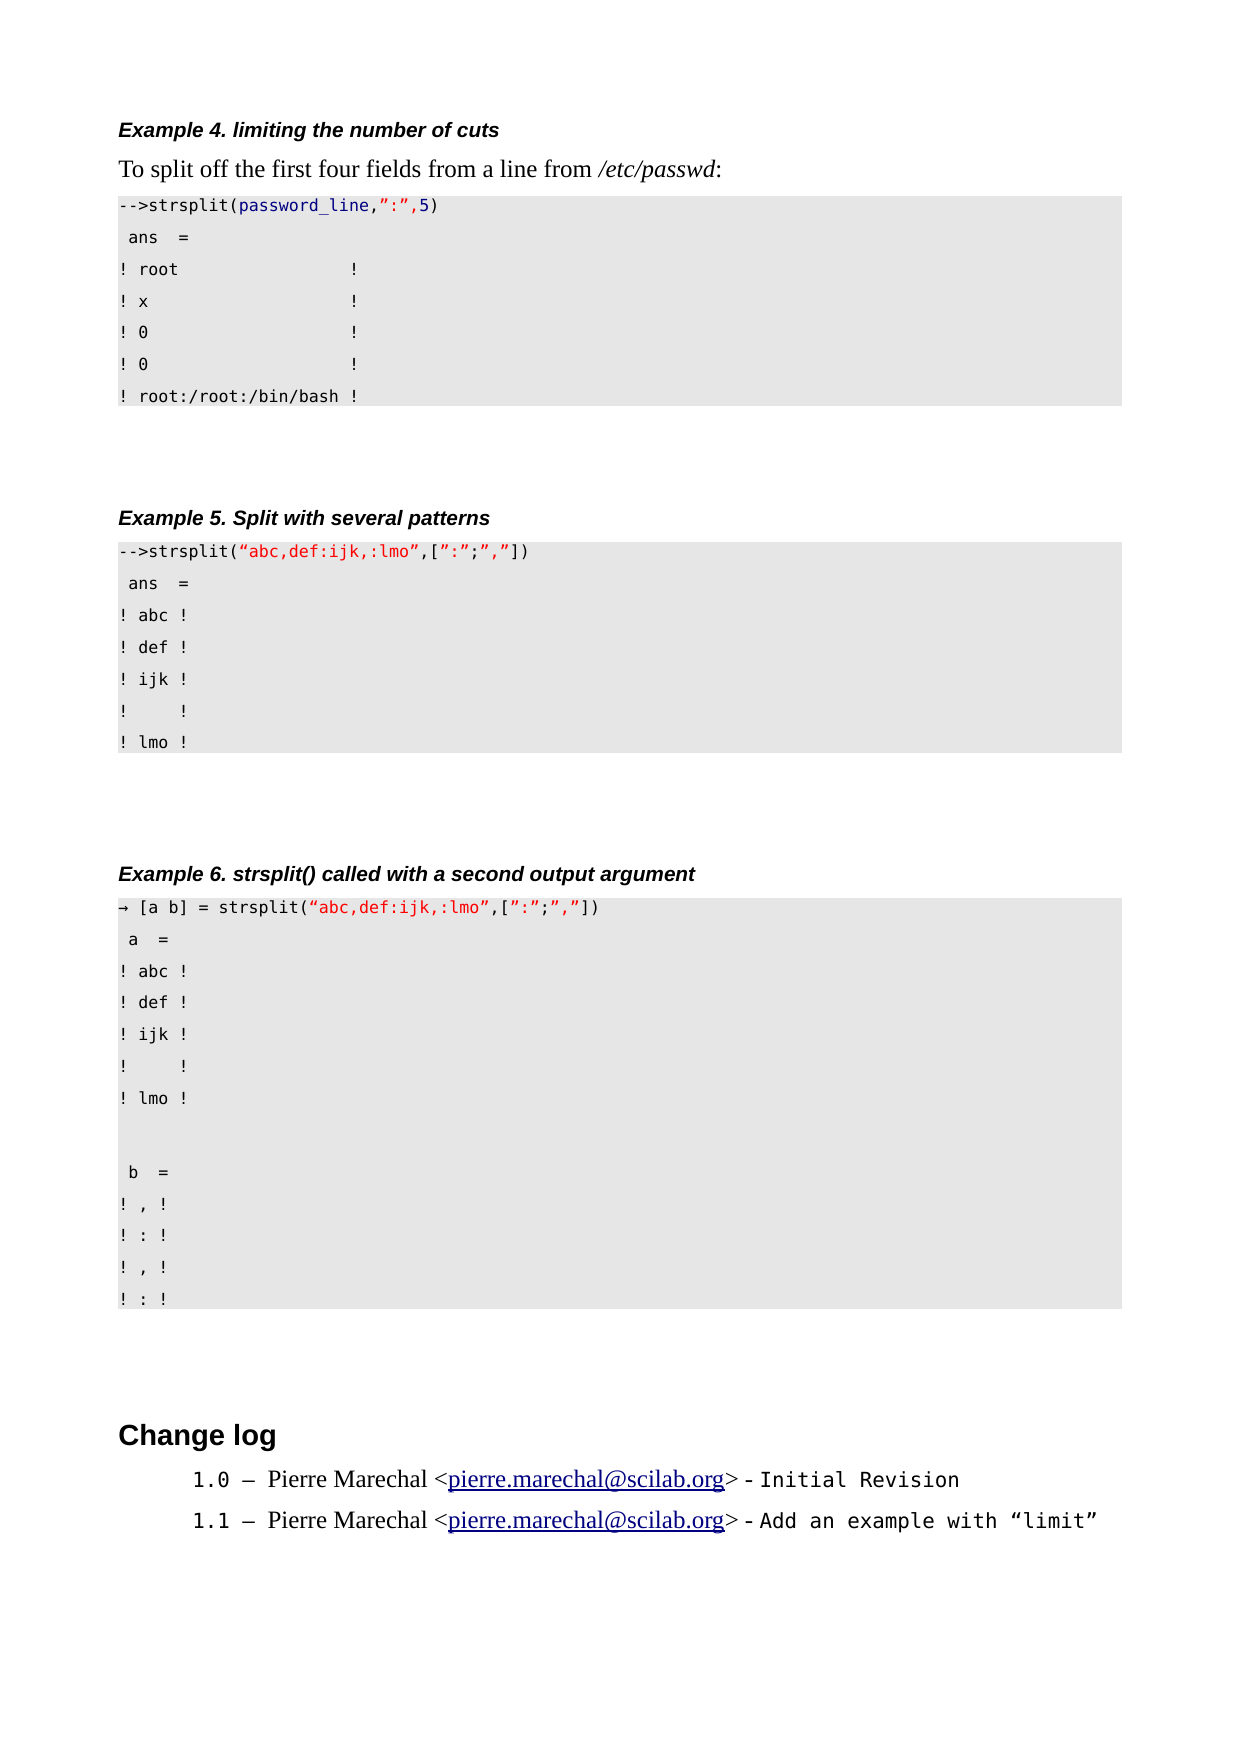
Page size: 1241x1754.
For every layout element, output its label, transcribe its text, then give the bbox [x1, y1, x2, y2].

text ans = [118, 228, 1122, 247]
text ! , ! [118, 1258, 1122, 1278]
text b = [118, 1163, 1122, 1182]
text ! root:/root:/bin/bash ! [118, 387, 1122, 406]
text To split off the first four fields from a line from /etc/passwd: [118, 154, 1122, 183]
subtitle Example 5. Split with several patterns [118, 506, 1122, 530]
text a = [118, 930, 1122, 949]
text ! ! [118, 702, 1122, 721]
text → [a b] = strsplit(“abc,def:ijk,:lmo”,[”:”;”,”]) [118, 898, 1122, 917]
text ! lmo ! [118, 1089, 1122, 1108]
text ! 0 ! [118, 355, 1122, 374]
text -->strsplit(“abc,def:ijk,:lmo”,[”:”;”,”]) [118, 542, 1122, 562]
text ! lmo ! [118, 733, 1122, 753]
text -->strsplit(password_line,”:”,5) [118, 196, 1122, 215]
text ans = [118, 574, 1122, 593]
text ! abc ! [118, 962, 1122, 981]
text 1.0 – Pierre Marechal <pierre.marechal@scilab.org> - Initial Revision [118, 1464, 1122, 1493]
text ! abc ! [118, 606, 1122, 625]
text ! , ! [118, 1194, 1122, 1214]
text 1.1 – Pierre Marechal <pierre.marechal@scilab.org> - Add an example with “limit” [118, 1505, 1122, 1534]
subtitle Example 6. strsplit() called with a second output argument [118, 861, 1122, 885]
text ! root ! [118, 259, 1122, 279]
subtitle Change log [118, 1418, 1122, 1452]
text ! 0 ! [118, 323, 1122, 343]
text ! ijk ! [118, 670, 1122, 689]
subtitle Example 4. limiting the number of cuts [118, 118, 1122, 142]
text ! def ! [118, 993, 1122, 1013]
text ! : ! [118, 1290, 1122, 1309]
text ! x ! [118, 291, 1122, 311]
text ! def ! [118, 638, 1122, 657]
text ! ! [118, 1057, 1122, 1077]
text ! : ! [118, 1226, 1122, 1246]
text ! ijk ! [118, 1025, 1122, 1045]
